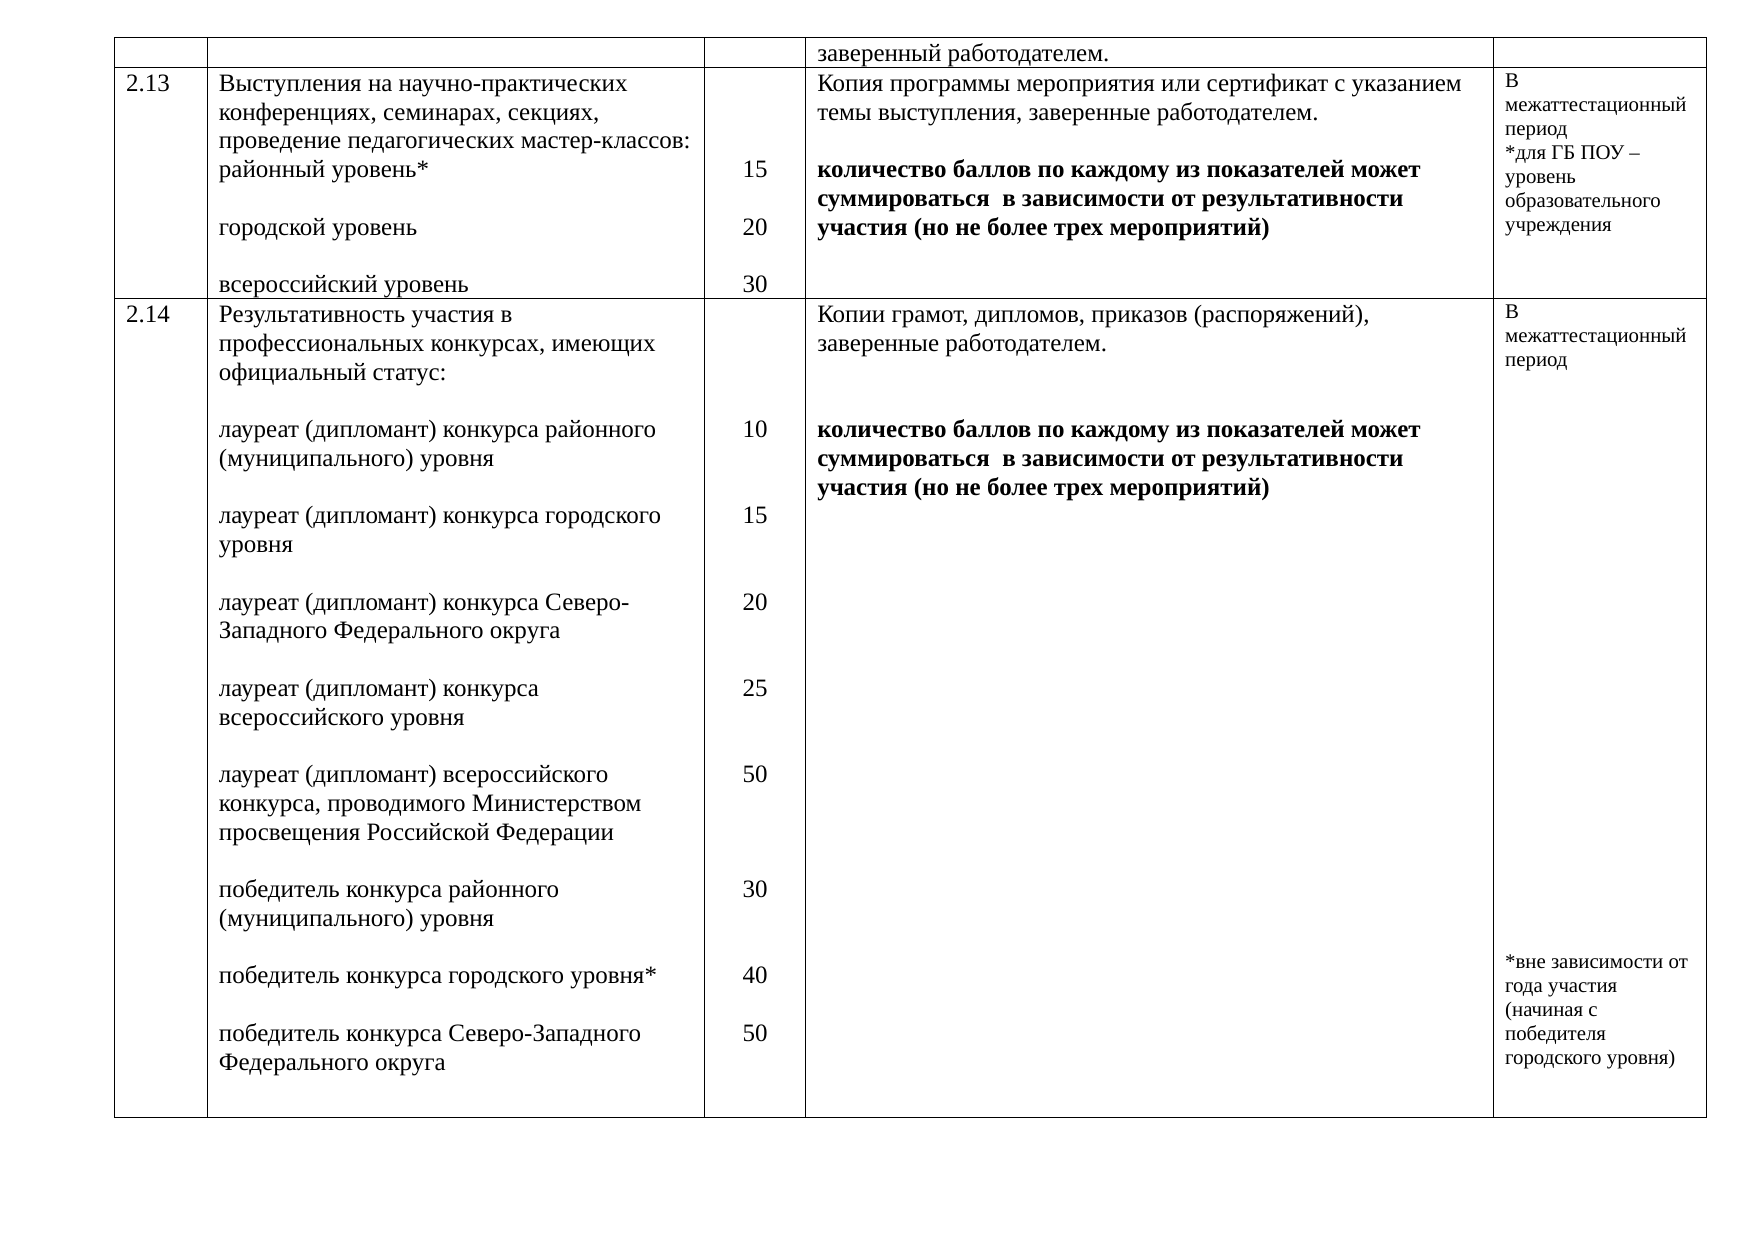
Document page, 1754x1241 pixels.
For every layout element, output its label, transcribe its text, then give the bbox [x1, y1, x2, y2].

table_cell Результативность участия в профессиональных конкурсах, имеющих официальный статус: лауреат (дипломант) конкурса районного (муниципального) уровня лауреат (дипломант) конкурса городского уровня лауреат (дипломант) конкурса Северо-Западного Федерального округа лауреат (дипломант) конкурса всероссийского уровня лауреат (дипломант) всероссийского конкурса, проводимого Министерством просвещения Российской Федерации победитель конкурса районного (муниципального) уровня победитель конкурса городского уровня* победитель конкурса Северо-Западного Федерального округа [208, 299, 704, 1117]
table_cell [115, 38, 207, 67]
table_cell [705, 38, 805, 67]
table_cell 2.14 [115, 299, 207, 1117]
table_cell 2.13 [115, 68, 207, 298]
table_cell В межаттестационный период *для ГБ ПОУ – уровень образовательного учреждения [1494, 68, 1706, 298]
table_cell Копии грамот, дипломов, приказов (распоряжений), заверенные работодателем. количество баллов по каждому из показателей может суммироваться в зависимости от результативности участия (но не более трех мероприятий) [806, 299, 1493, 1117]
table_cell Копия программы мероприятия или сертификат с указанием темы выступления, заверенные работодателем. количество баллов по каждому из показателей может суммироваться в зависимости от результативности участия (но не более трех мероприятий) [806, 68, 1493, 298]
table_cell Выступления на научно-практических конференциях, семинарах, секциях, проведение педагогических мастер-классов: районный уровень* городской уровень всероссийский уровень [208, 68, 704, 298]
table_cell В межаттестационный период *вне зависимости от года участия (начиная с победителя городского уровня) [1494, 299, 1706, 1117]
table_cell заверенный работодателем. [806, 38, 1493, 67]
table_cell [1494, 38, 1706, 67]
table_cell [208, 38, 704, 67]
table_cell 15 20 30 [705, 68, 805, 298]
table_cell 10 15 20 25 50 30 40 50 [705, 299, 805, 1117]
